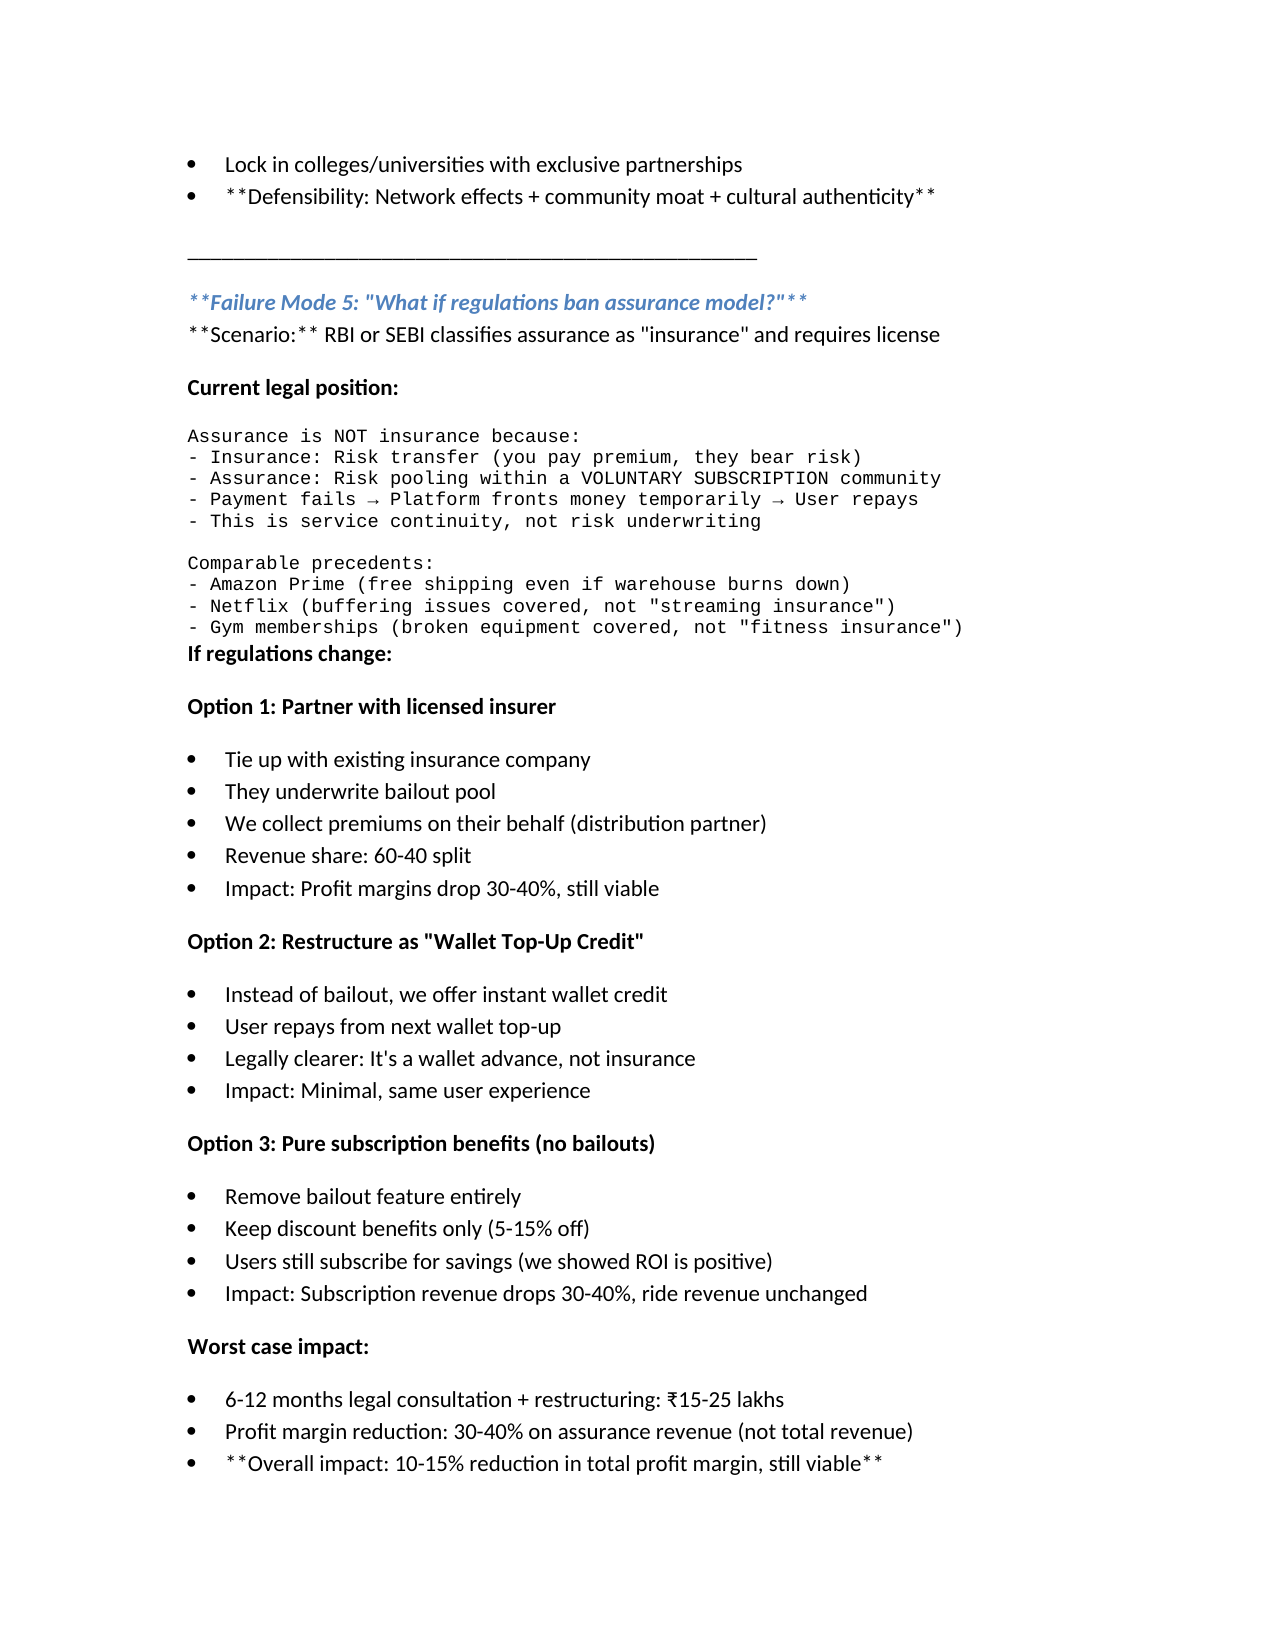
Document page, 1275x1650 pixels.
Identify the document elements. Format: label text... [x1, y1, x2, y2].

list Impact: Subscription revenue drops 30-40%, ride revenue unchanged [187, 1279, 1087, 1307]
list Tie up with existing insurance company [187, 745, 1087, 773]
list **Defensibility: Network effects + community moat + cultural authenticity** [187, 182, 1087, 210]
text Current legal position: [187, 373, 1087, 401]
list Impact: Profit margins drop 30-40%, still viable [187, 874, 1087, 902]
text Assurance is NOT insurance because: - Insurance: Risk transfer (you pay premium, they bear risk) - Assurance: Risk pooling within a VOLUNTARY SUBSCRIPTION community - Payment fails → Platform fronts money temporarily → User repays - This is service continuity, not risk underwriting Comparable precedents: - Amazon Prime (free shipping even if warehouse burns down) - Netflix (buffering issues covered, not "streaming insurance") - Gym memberships (broken equipment covered, not "fitness insurance") [187, 426, 1087, 639]
text If regulations change: [187, 639, 1087, 667]
list They underwrite bailout pool [187, 777, 1087, 805]
list Impact: Minimal, same user experience [187, 1076, 1087, 1104]
list Lock in colleges/universities with exclusive partnerships [187, 150, 1087, 178]
text Worst case impact: [187, 1332, 1087, 1360]
list Keep discount benefits only (5-15% off) [187, 1214, 1087, 1243]
list 6-12 months legal consultation + restructuring: ₹15-25 lakhs [187, 1385, 1087, 1413]
list Users still subscribe for savings (we showed ROI is positive) [187, 1247, 1087, 1275]
list Revenue share: 60-40 split [187, 842, 1087, 869]
text __________________________________________________ [187, 235, 1087, 263]
list Instead of bailout, we offer instant wallet credit [187, 980, 1087, 1008]
text **Scenario:** RBI or SEBI classifies assurance as "insurance" and requires license [187, 320, 1087, 348]
list Legally clearer: It's a wallet advance, not insurance [187, 1044, 1087, 1072]
list Remove bailout feature entirely [187, 1182, 1087, 1210]
list Profit margin reduction: 30-40% on assurance revenue (not total revenue) [187, 1417, 1087, 1445]
list **Overall impact: 10-15% reduction in total profit margin, still viable** [187, 1449, 1087, 1477]
subtitle **Failure Mode 5: "What if regulations ban assurance model?"** [187, 288, 1087, 316]
list User repays from next wallet top-up [187, 1012, 1087, 1040]
text Option 3: Pure subscription benefits (no bailouts) [187, 1129, 1087, 1157]
list We collect premiums on their behalf (distribution partner) [187, 809, 1087, 837]
text Option 1: Partner with licensed insurer [187, 692, 1087, 720]
text Option 2: Restructure as "Wallet Top-Up Credit" [187, 927, 1087, 955]
